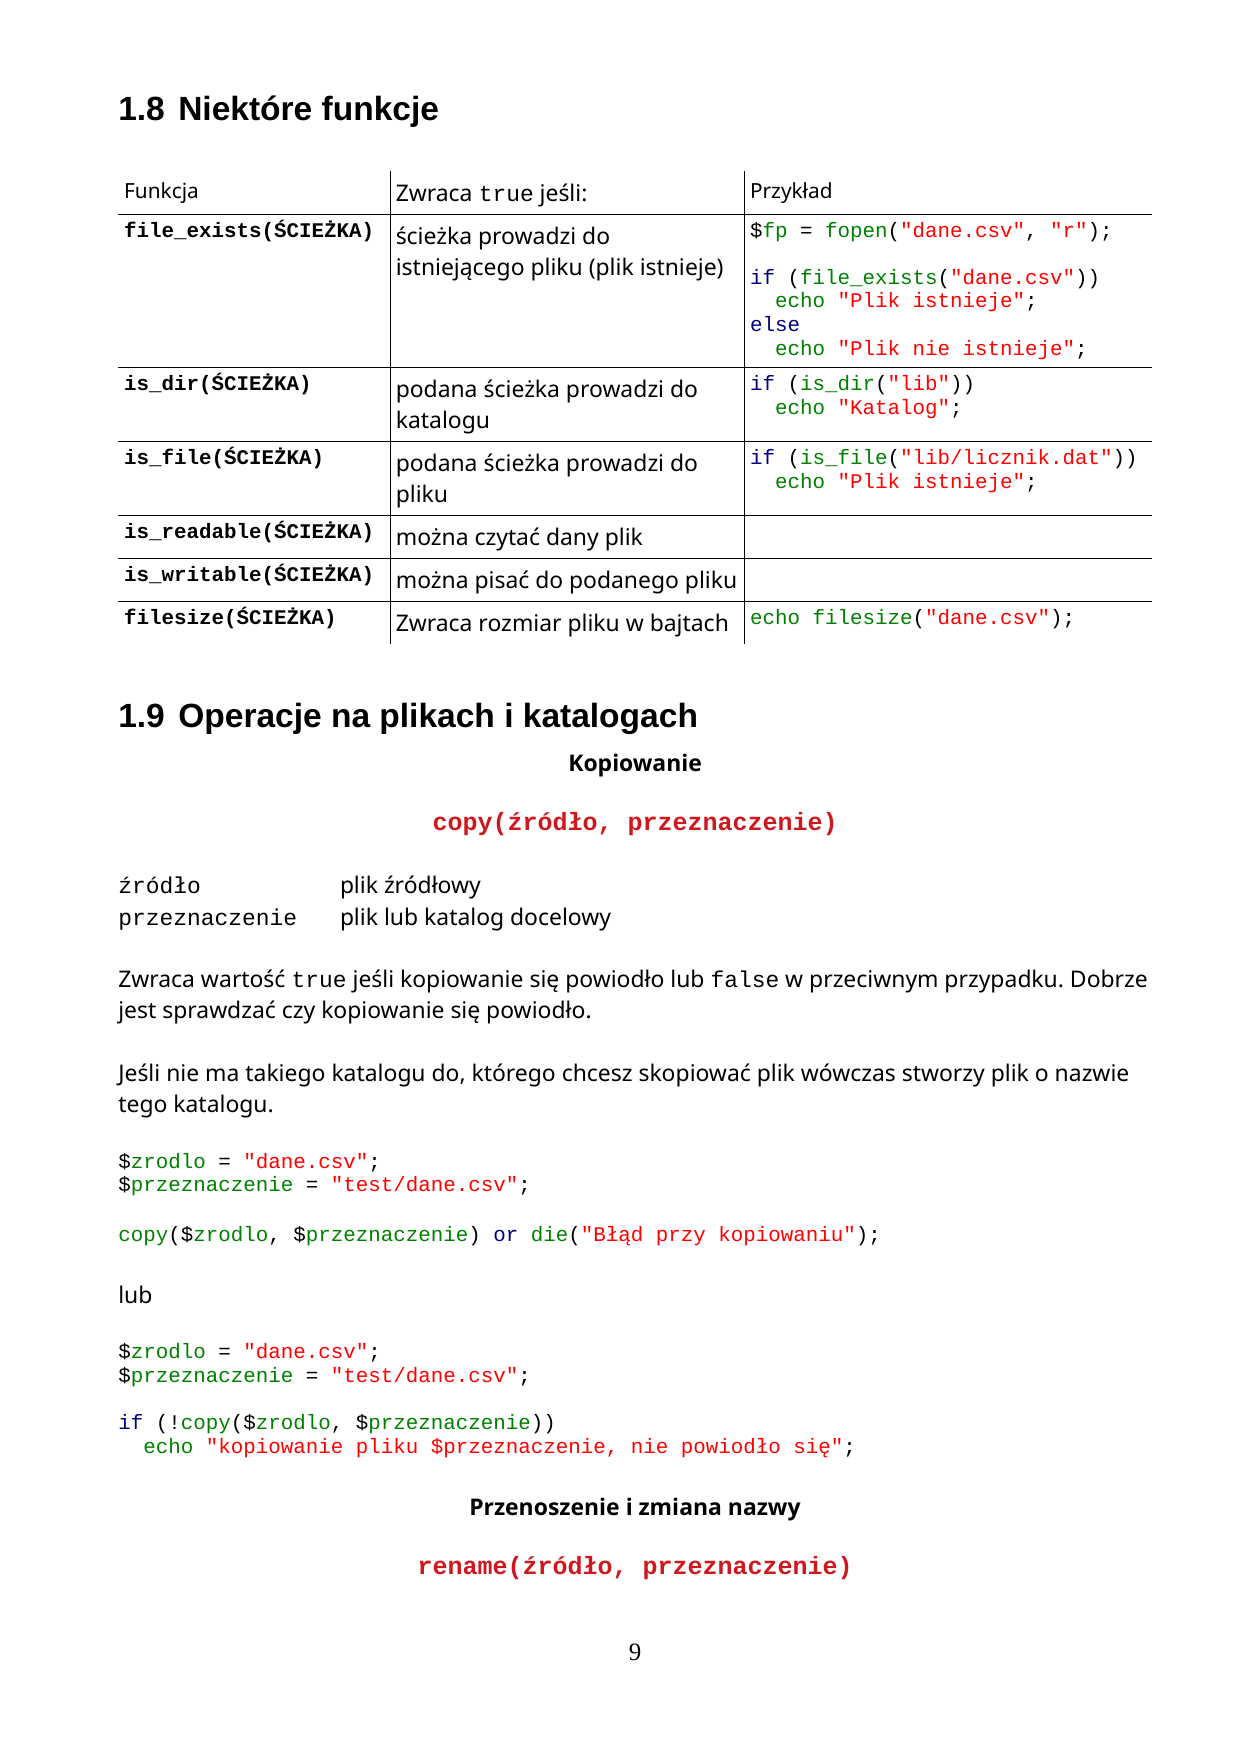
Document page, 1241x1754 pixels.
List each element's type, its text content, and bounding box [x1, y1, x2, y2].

table_header Przykład [745, 171, 1152, 214]
text źródło plik źródłowy [118, 869, 1152, 900]
table_cell można czytać dany plik [391, 516, 744, 558]
table_cell Zwraca rozmiar pliku w bajtach [391, 602, 744, 644]
table_cell [745, 516, 1152, 558]
text lub [118, 1279, 1152, 1310]
table_cell [745, 559, 1152, 601]
text Zwraca wartość true jeśli kopiowanie się powiodło lub false w przeciwnym przypadku. Dobrze jest sprawdzać czy kopiowanie się powiodło. [118, 963, 1152, 1026]
text $zrodlo = "dane.csv"; [118, 1341, 1152, 1365]
subtitle Niektóre funkcje [118, 88, 1152, 127]
table_cell is_file(ŚCIEŻKA) [118, 442, 390, 515]
text copy(źródło, przeznaczenie) [118, 809, 1152, 838]
table_cell is_writable(ŚCIEŻKA) [118, 559, 390, 601]
table_cell filesize(ŚCIEŻKA) [118, 602, 390, 644]
table_cell $fp = fopen("dane.csv", "r"); if (file_exists("dane.csv")) echo "Plik istnieje"; else echo "Plik nie istnieje"; [745, 215, 1152, 367]
text echo "kopiowanie pliku $przeznaczenie, nie powiodło się"; [118, 1436, 1152, 1459]
text przeznaczenie plik lub katalog docelowy [118, 900, 1152, 932]
text $przeznaczenie = "test/dane.csv"; [118, 1365, 1152, 1388]
table_cell if (is_file("lib/licznik.dat")) echo "Plik istnieje"; [745, 442, 1152, 515]
table_cell is_dir(ŚCIEŻKA) [118, 368, 390, 441]
subtitle Operacje na plikach i katalogach [118, 696, 1152, 734]
text Przenoszenie i zmiana nazwy [118, 1491, 1152, 1522]
text copy($zrodlo, $przeznaczenie) or die("Błąd przy kopiowaniu"); [118, 1224, 1152, 1247]
table_header Zwraca true jeśli: [391, 171, 744, 214]
table_cell można pisać do podanego pliku [391, 559, 744, 601]
text rename(źródło, przeznaczenie) [118, 1553, 1152, 1582]
table_cell if (is_dir("lib")) echo "Katalog"; [745, 368, 1152, 441]
text Kopiowanie [118, 747, 1152, 778]
text $zrodlo = "dane.csv"; [118, 1151, 1152, 1174]
table_cell ścieżka prowadzi do istniejącego pliku (plik istnieje) [391, 215, 744, 367]
table_cell podana ścieżka prowadzi do katalogu [391, 368, 744, 441]
table_cell podana ścieżka prowadzi do pliku [391, 442, 744, 515]
text if (!copy($zrodlo, $przeznaczenie)) [118, 1412, 1152, 1436]
text Jeśli nie ma takiego katalogu do, którego chcesz skopiować plik wówczas stworzy plik o nazwie tego katalogu. [118, 1057, 1152, 1119]
table_cell file_exists(ŚCIEŻKA) [118, 215, 390, 367]
table_cell is_readable(ŚCIEŻKA) [118, 516, 390, 558]
text $przeznaczenie = "test/dane.csv"; [118, 1174, 1152, 1198]
table_cell echo filesize("dane.csv"); [745, 602, 1152, 644]
table_header Funkcja [118, 171, 390, 214]
